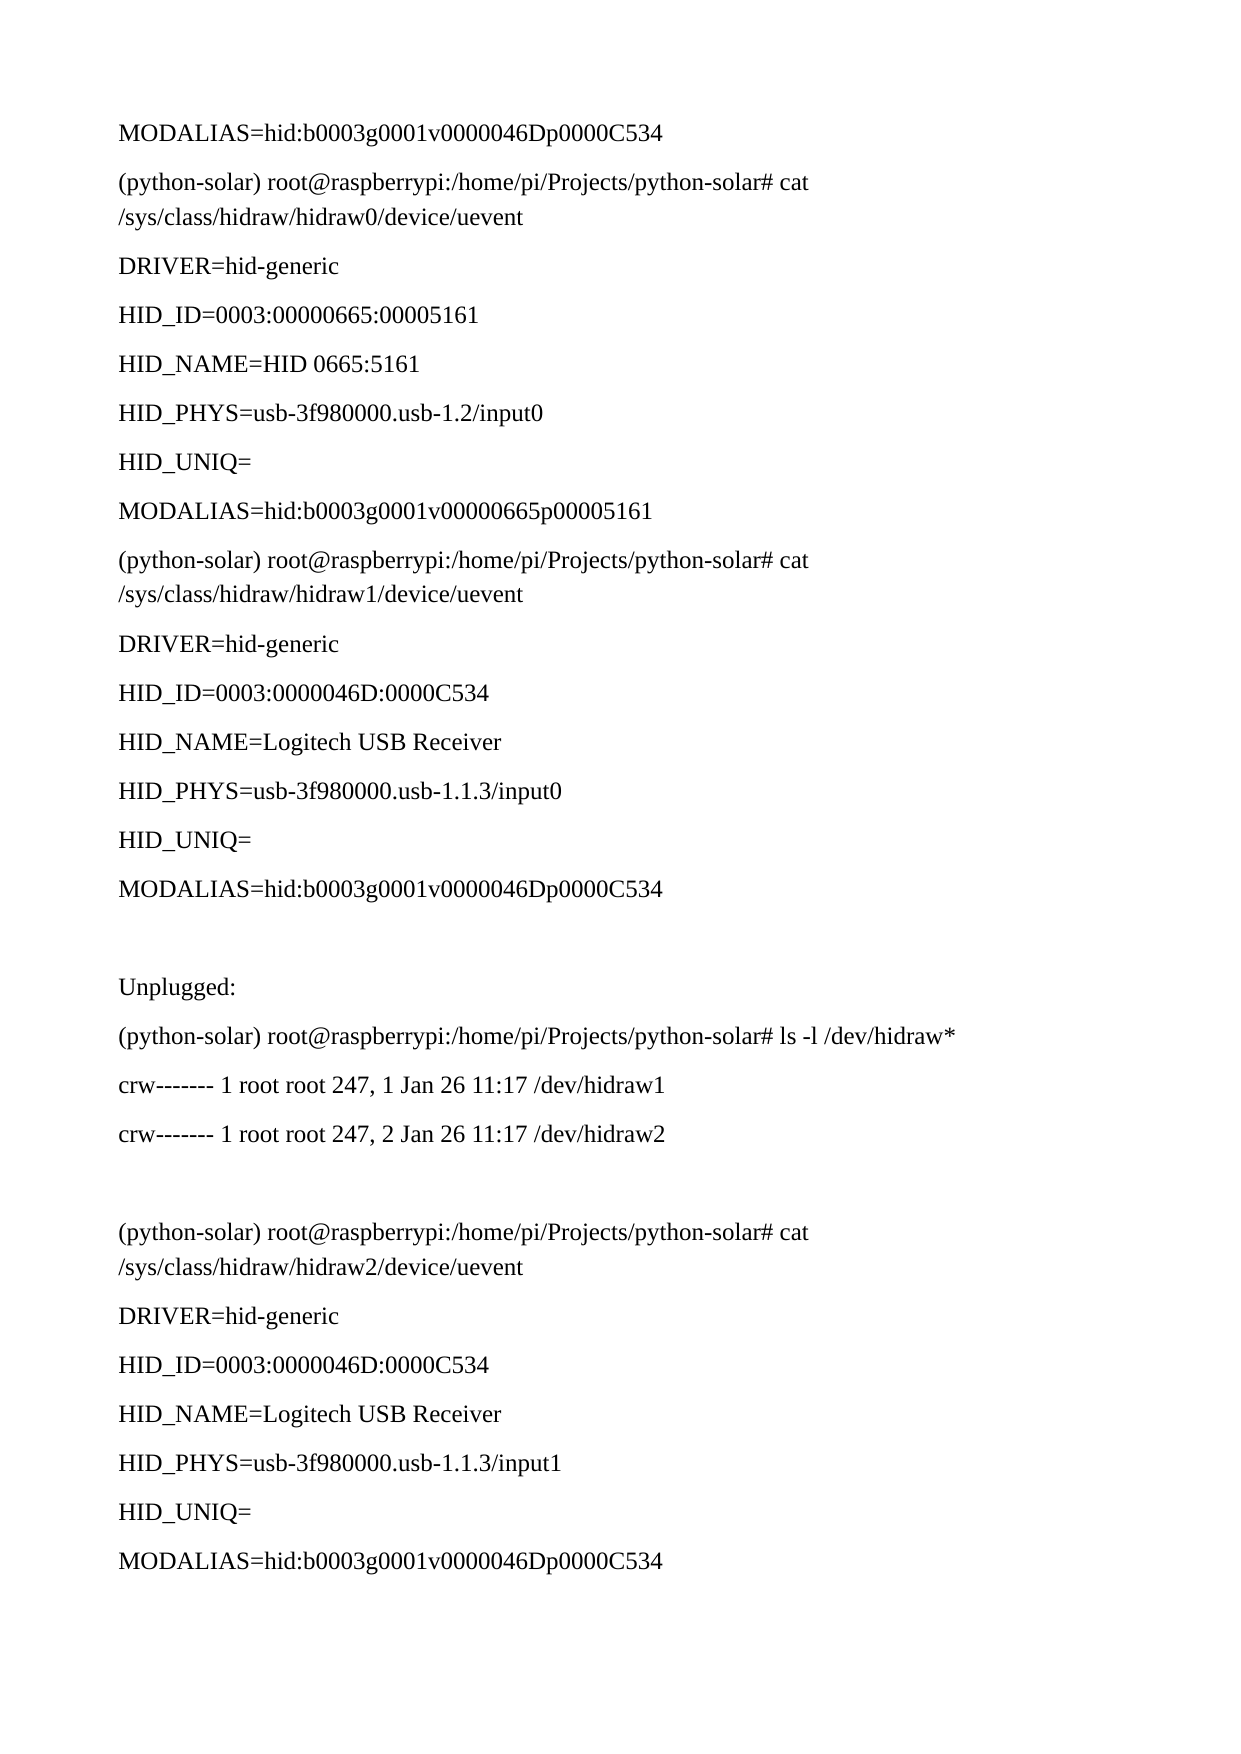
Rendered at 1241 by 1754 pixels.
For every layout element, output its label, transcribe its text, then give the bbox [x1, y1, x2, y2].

text MODALIAS=hid:b0003g0001v0000046Dp0000C534 [118, 874, 1122, 903]
text (python-solar) root@raspberrypi:/home/pi/Projects/python-solar# ls -l /dev/hidraw* [118, 1021, 1122, 1050]
text crw------- 1 root root 247, 2 Jan 26 11:17 /dev/hidraw2 [118, 1119, 1122, 1148]
text (python-solar) root@raspberrypi:/home/pi/Projects/python-solar# cat /sys/class/hidraw/hidraw0/device/uevent [118, 167, 1122, 230]
text DRIVER=hid-generic [118, 1301, 1122, 1330]
text (python-solar) root@raspberrypi:/home/pi/Projects/python-solar# cat /sys/class/hidraw/hidraw2/device/uevent [118, 1217, 1122, 1281]
text MODALIAS=hid:b0003g0001v0000046Dp0000C534 [118, 118, 1122, 147]
text DRIVER=hid-generic [118, 629, 1122, 657]
text HID_NAME=Logitech USB Receiver [118, 1399, 1122, 1428]
text DRIVER=hid-generic [118, 251, 1122, 279]
text HID_ID=0003:0000046D:0000C534 [118, 678, 1122, 706]
text HID_UNIQ= [118, 825, 1122, 854]
text HID_ID=0003:00000665:00005161 [118, 300, 1122, 328]
text HID_PHYS=usb-3f980000.usb-1.2/input0 [118, 398, 1122, 427]
text HID_UNIQ= [118, 1497, 1122, 1526]
text crw------- 1 root root 247, 1 Jan 26 11:17 /dev/hidraw1 [118, 1070, 1122, 1099]
text HID_PHYS=usb-3f980000.usb-1.1.3/input1 [118, 1448, 1122, 1477]
text HID_NAME=Logitech USB Receiver [118, 727, 1122, 756]
text HID_UNIQ= [118, 447, 1122, 476]
text HID_NAME=HID 0665:5161 [118, 349, 1122, 378]
text (python-solar) root@raspberrypi:/home/pi/Projects/python-solar# cat /sys/class/hidraw/hidraw1/device/uevent [118, 545, 1122, 608]
text HID_ID=0003:0000046D:0000C534 [118, 1350, 1122, 1379]
text HID_PHYS=usb-3f980000.usb-1.1.3/input0 [118, 776, 1122, 804]
text Unplugged: [118, 972, 1122, 1001]
text MODALIAS=hid:b0003g0001v0000046Dp0000C534 [118, 1546, 1122, 1575]
text MODALIAS=hid:b0003g0001v00000665p00005161 [118, 496, 1122, 525]
